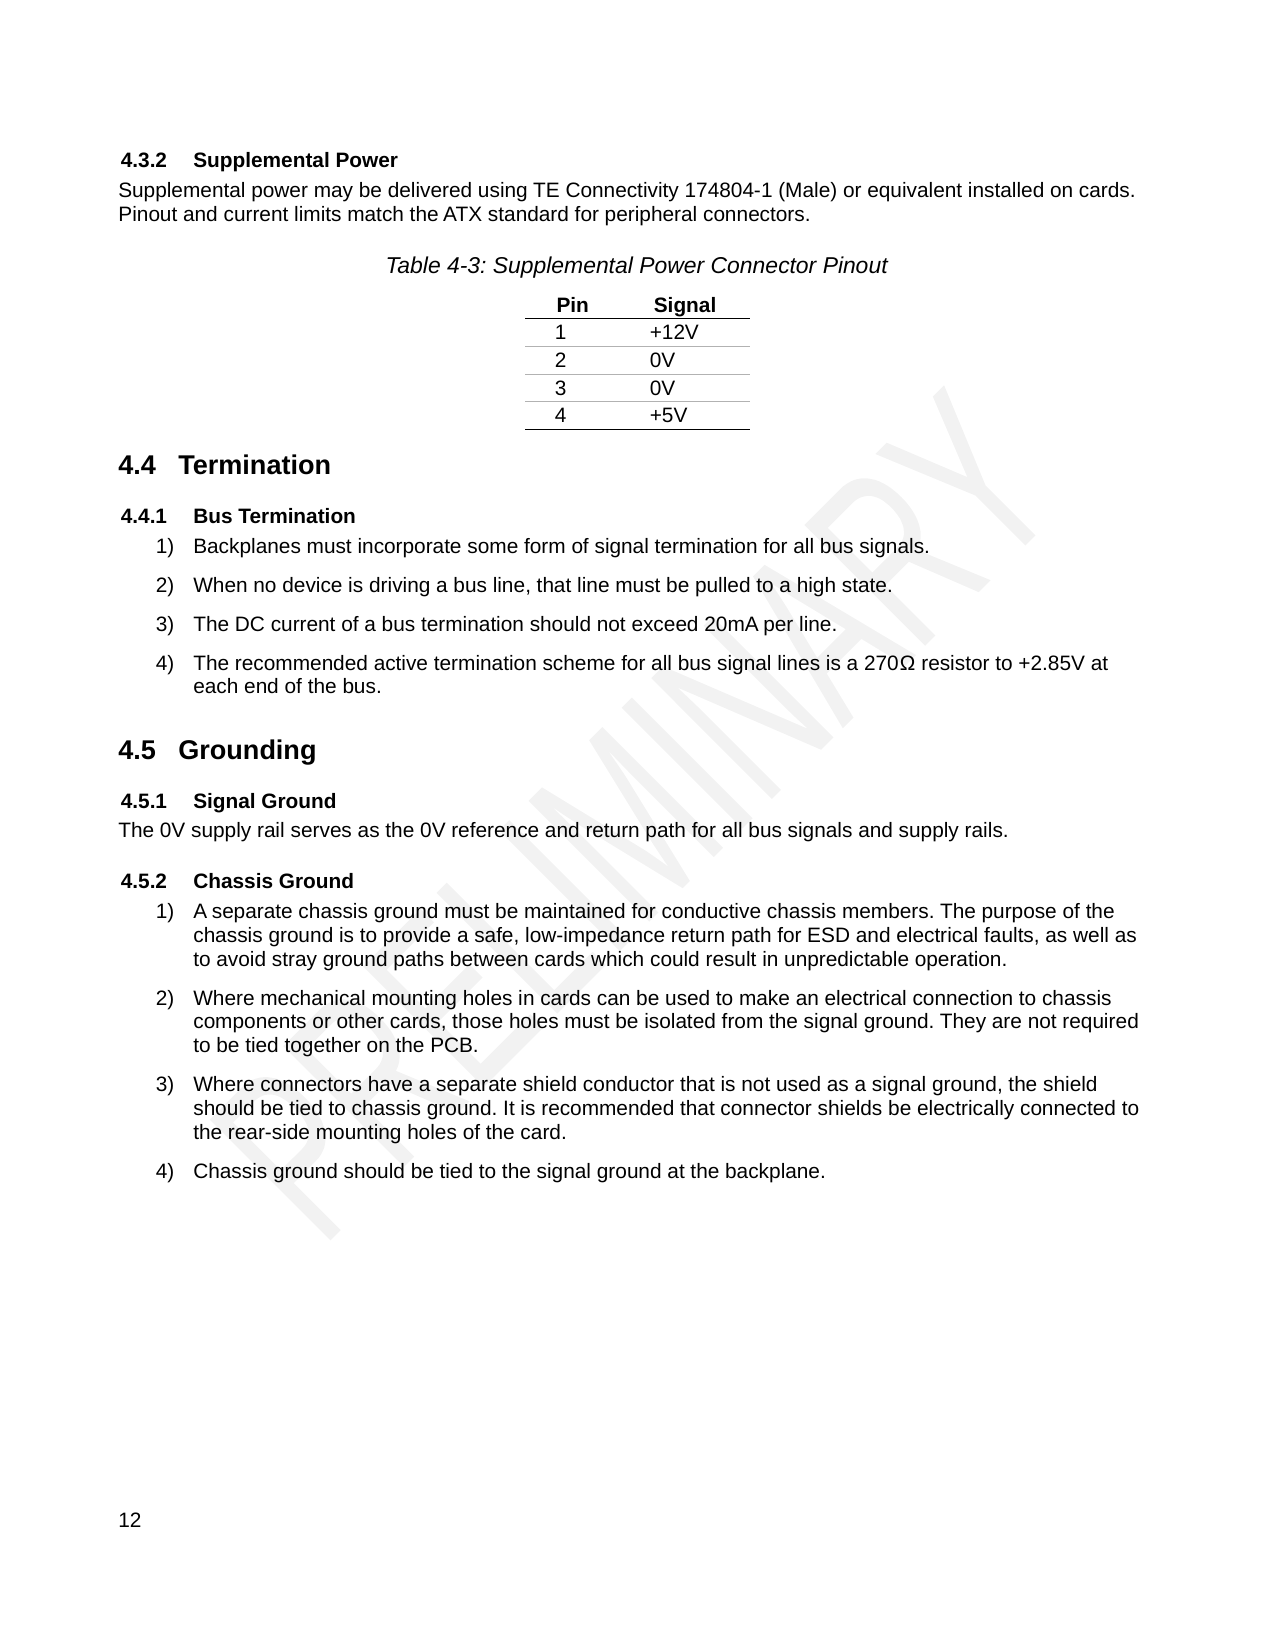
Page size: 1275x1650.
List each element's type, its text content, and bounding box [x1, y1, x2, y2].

text Table 4-3: Supplemental Power Connector Pinout [118, 252, 1157, 278]
table_cell 2 [525, 347, 620, 373]
table_cell 0V [620, 375, 750, 401]
list Where mechanical mounting holes in cards can be used to make an electrical connection to chassis components or other cards, those holes must be isolated from the signal ground. They are not required to be tied together on the PCB. [440, 985, 1157, 1057]
subtitle Grounding [118, 734, 603, 765]
list The DC current of a bus termination should not exceed 20mA per line. [846, 612, 914, 636]
subtitle [560, 869, 619, 893]
subtitle Chassis Ground [121, 869, 560, 893]
subtitle [904, 449, 966, 476]
subtitle Signal Ground [121, 788, 540, 812]
list Backplanes must incorporate some form of signal termination for all bus signals. [835, 534, 903, 558]
subtitle Termination [118, 449, 937, 481]
list Chassis ground should be tied to the signal ground at the backplane. [156, 1159, 272, 1183]
subtitle [1006, 504, 1157, 528]
list Chassis ground should be tied to the signal ground at the backplane. [295, 1159, 1157, 1183]
list When no device is driving a bus line, that line must be pulled to a high state. [886, 573, 1157, 597]
table_cell 1 [525, 319, 620, 346]
subtitle [724, 788, 1157, 812]
subtitle [611, 734, 677, 765]
subtitle [665, 788, 724, 812]
list Where mechanical mounting holes in cards can be used to make an electrical connection to chassis components or other cards, those holes must be isolated from the signal ground. They are not required to be tied together on the PCB. [156, 985, 452, 1057]
subtitle Bus Termination [121, 504, 824, 528]
text Supplemental power may be delivered using TE Connectivity 174804-1 (Male) or equivalent installed on cards. Pinout and current limits match the ATX standard for peripheral connectors. [118, 177, 1157, 225]
list Where connectors have a separate shield conductor that is not used as a signal ground, the shield should be tied to chassis ground. It is recommended that connector shields be electrically connected to the rear-side mounting holes of the card. [156, 1072, 380, 1144]
subtitle [545, 788, 632, 812]
list The recommended active termination scheme for all bus signal lines is a 270Ω resistor to +2.85V at each end of the bus. [828, 650, 1157, 698]
subtitle [727, 734, 1157, 765]
list The recommended active termination scheme for all bus signal lines is a 270Ω resistor to +2.85V at each end of the bus. [156, 650, 774, 698]
list When no device is driving a bus line, that line must be pulled to a high state. [156, 573, 764, 597]
table_cell +12V [620, 319, 750, 346]
subtitle [909, 504, 1006, 528]
list When no device is driving a bus line, that line must be pulled to a high state. [781, 573, 875, 597]
text The 0V supply rail serves as the 0V reference and return path for all bus signals and supply rails. [695, 818, 1157, 842]
table_header Pin [525, 291, 620, 318]
list Where connectors have a separate shield conductor that is not used as a signal ground, the shield should be tied to chassis ground. It is recommended that connector shields be electrically connected to the rear-side mounting holes of the card. [368, 1072, 1157, 1144]
table_cell 0V [620, 347, 750, 373]
table_cell 4 [525, 402, 620, 429]
subtitle [616, 869, 1157, 893]
table_cell 3 [525, 375, 620, 401]
table_header Signal [620, 291, 750, 318]
subtitle Supplemental Power [121, 148, 1157, 172]
table_cell +5V [620, 402, 750, 429]
list Backplanes must incorporate some form of signal termination for all bus signals. [919, 534, 1157, 558]
subtitle [634, 788, 667, 812]
text The 0V supply rail serves as the 0V reference and return path for all bus signals and supply rails. [118, 818, 568, 842]
list The recommended active termination scheme for all bus signal lines is a 270Ω resistor to +2.85V at each end of the bus. [748, 650, 824, 698]
list A separate chassis ground must be maintained for conductive chassis members. The purpose of the chassis ground is to provide a safe, low-impedance return path for ESD and electrical faults, as well as to avoid stray ground paths between cards which could result in unpredictable operation. [156, 899, 513, 971]
list The DC current of a bus termination should not exceed 20mA per line. [913, 612, 1157, 636]
list A separate chassis ground must be maintained for conductive chassis members. The purpose of the chassis ground is to provide a safe, low-impedance return path for ESD and electrical faults, as well as to avoid stray ground paths between cards which could result in unpredictable operation. [465, 899, 1157, 971]
subtitle [829, 504, 903, 528]
list Backplanes must incorporate some form of signal termination for all bus signals. [156, 534, 836, 558]
subtitle [971, 449, 1157, 481]
subtitle [670, 734, 736, 765]
list The DC current of a bus termination should not exceed 20mA per line. [156, 612, 787, 636]
